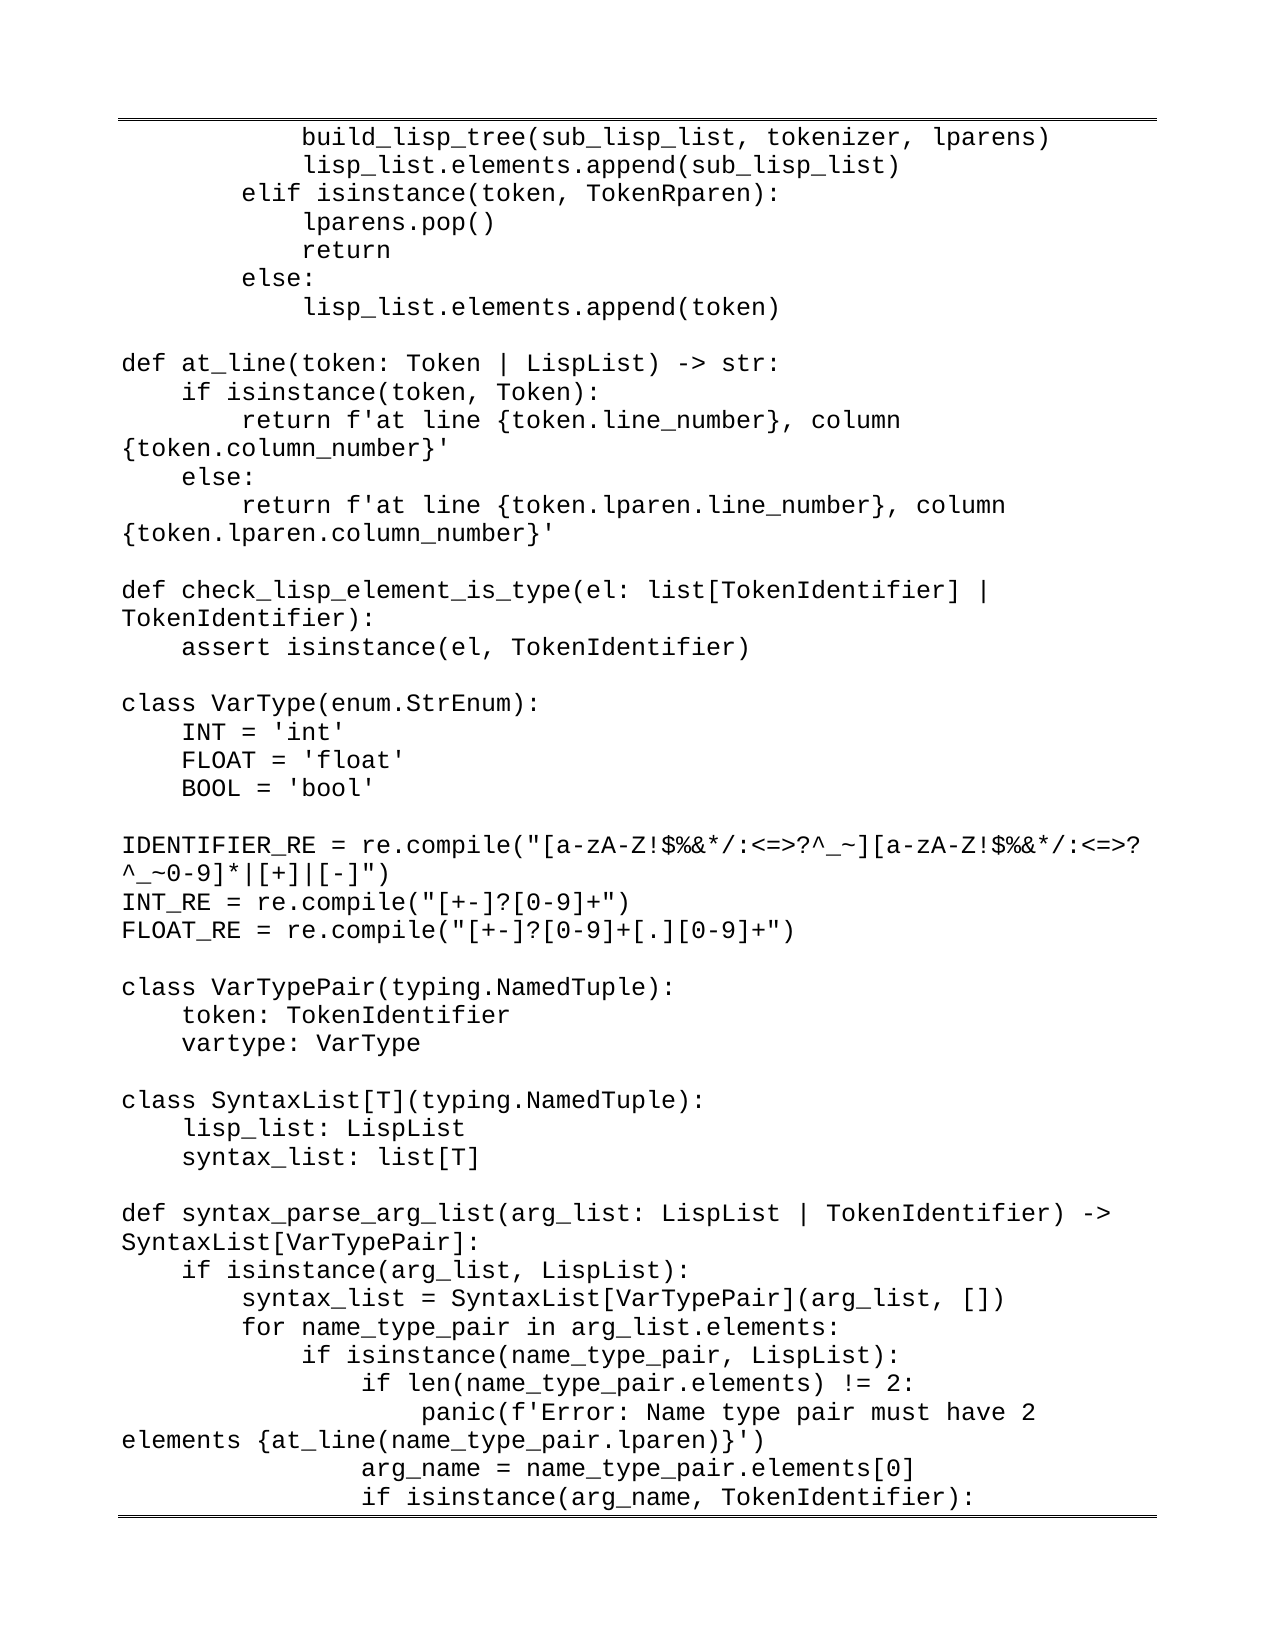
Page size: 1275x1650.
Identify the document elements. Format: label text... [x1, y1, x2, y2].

text def check_lisp_element_is_type(el: list[TokenIdentifier] | TokenIdentifier): [118, 571, 1157, 628]
text assert isinstance(el, TokenIdentifier) [118, 628, 1157, 662]
text syntax_list = SyntaxList[VarTypePair](arg_list, []) [118, 1280, 1157, 1308]
text class VarTypePair(typing.NamedTuple): [118, 968, 1157, 996]
text class SyntaxList[T](typing.NamedTuple): [118, 1081, 1157, 1110]
text panic(f'Error: Name type pair must have 2 elements {at_line(name_type_pair.lparen)}') [118, 1393, 1157, 1450]
text BOOL = 'bool' [118, 770, 1157, 804]
text if isinstance(name_type_pair, LispList): [118, 1336, 1157, 1365]
text arg_name = name_type_pair.elements[0] [118, 1450, 1157, 1478]
text def at_line(token: Token | LispList) -> str: [118, 345, 1157, 373]
text return f'at line {token.lparen.line_number}, column {token.lparen.column_number}' [118, 486, 1157, 549]
text build_lisp_tree(sub_lisp_list, tokenizer, lparens) [118, 121, 1157, 146]
text if isinstance(arg_list, LispList): [118, 1251, 1157, 1280]
text vartype: VarType [118, 1025, 1157, 1059]
text lisp_list: LispList [118, 1110, 1157, 1138]
text FLOAT_RE = re.compile("[+-]?[0-9]+[.][0-9]+") [118, 911, 1157, 946]
text if isinstance(token, Token): [118, 373, 1157, 401]
text return [118, 231, 1157, 260]
text if len(name_type_pair.elements) != 2: [118, 1365, 1157, 1393]
text IDENTIFIER_RE = re.compile("[a-zA-Z!$%&*/:<=>?^_~][a-zA-Z!$%&*/:<=>?^_~0-9]*|[+]|[-]") [118, 826, 1157, 883]
text INT_RE = re.compile("[+-]?[0-9]+") [118, 883, 1157, 911]
text elif isinstance(token, TokenRparen): [118, 175, 1157, 203]
text lparens.pop() [118, 203, 1157, 231]
text return f'at line {token.line_number}, column {token.column_number}' [118, 401, 1157, 458]
text for name_type_pair in arg_list.elements: [118, 1308, 1157, 1336]
text if isinstance(arg_name, TokenIdentifier): [118, 1478, 1157, 1515]
text def syntax_parse_arg_list(arg_list: LispList | TokenIdentifier) -> SyntaxList[VarTypePair]: [118, 1195, 1157, 1251]
text syntax_list: list[T] [118, 1138, 1157, 1172]
text else: [118, 458, 1157, 486]
text lisp_list.elements.append(token) [118, 288, 1157, 322]
text else: [118, 260, 1157, 288]
text class VarType(enum.StrEnum): [118, 685, 1157, 713]
text INT = 'int' [118, 713, 1157, 741]
text lisp_list.elements.append(sub_lisp_list) [118, 146, 1157, 175]
text FLOAT = 'float' [118, 741, 1157, 770]
text token: TokenIdentifier [118, 996, 1157, 1025]
